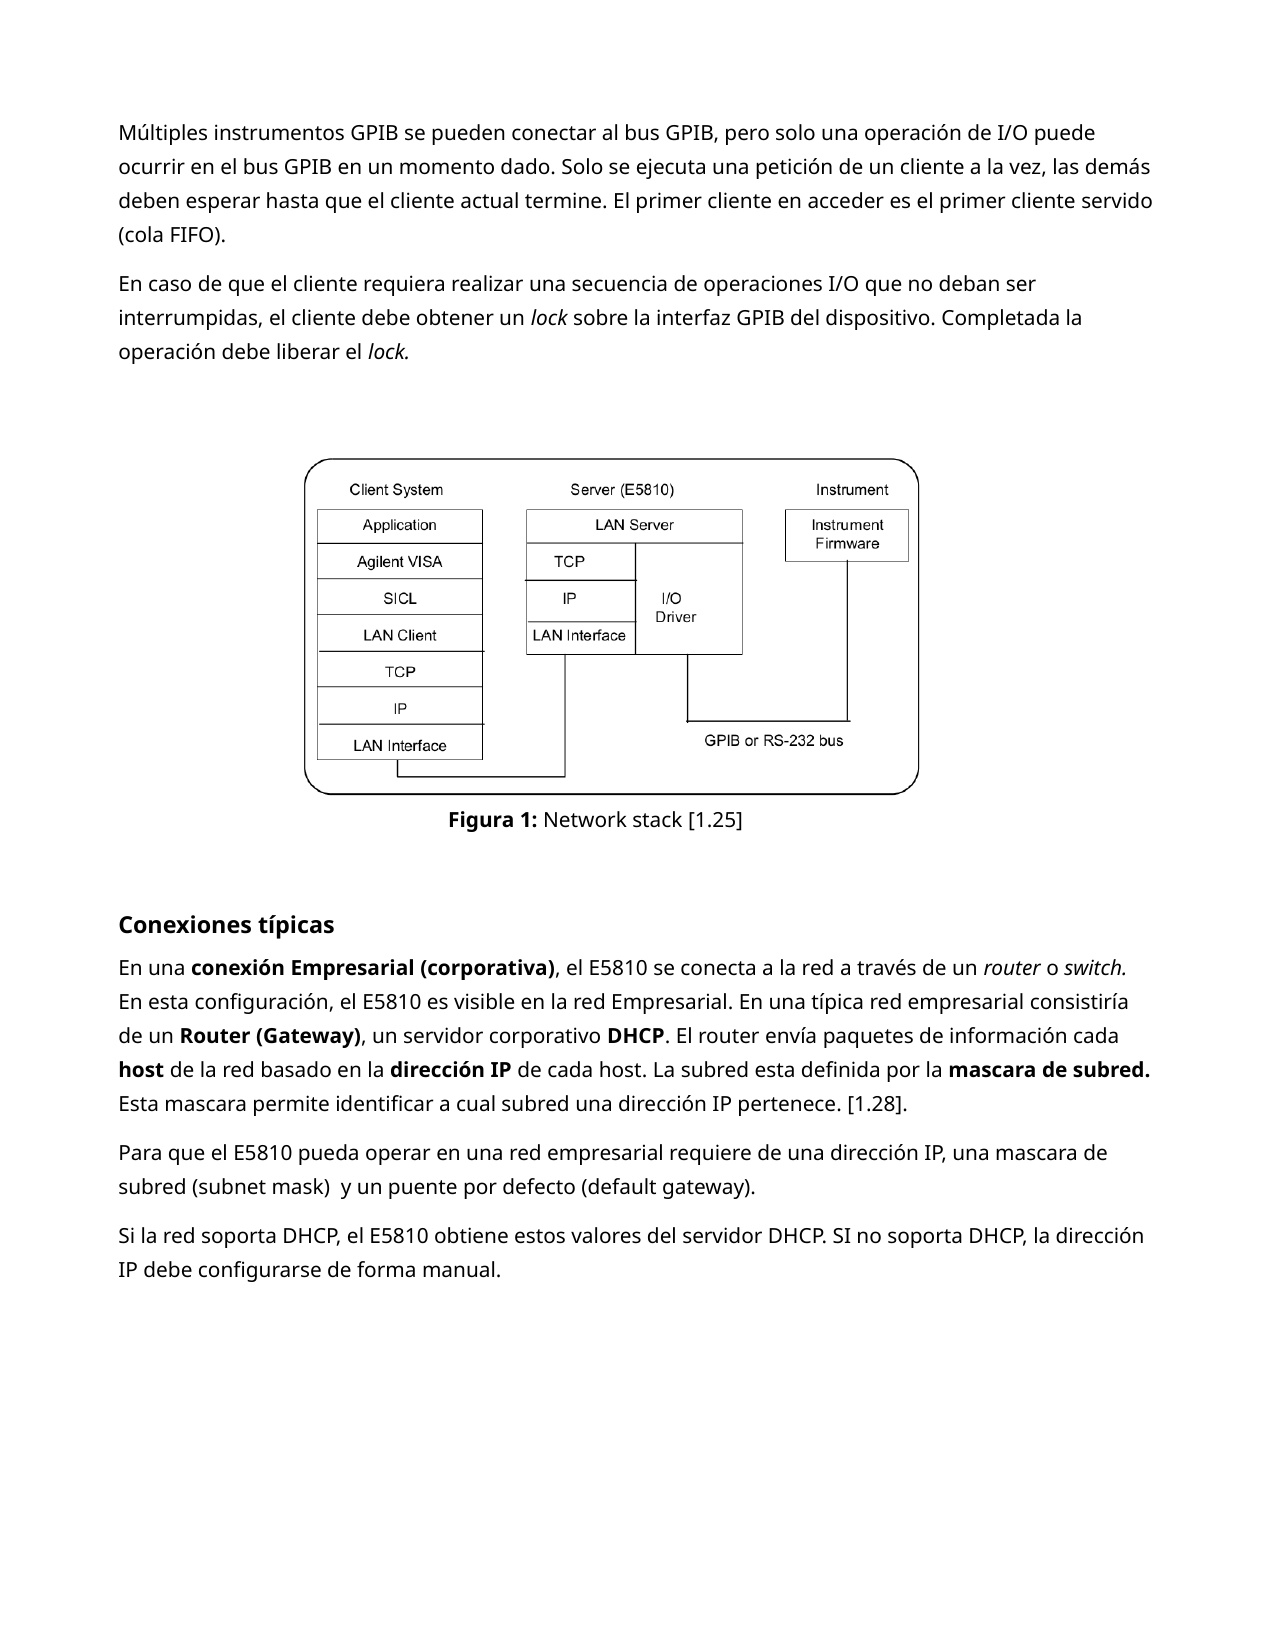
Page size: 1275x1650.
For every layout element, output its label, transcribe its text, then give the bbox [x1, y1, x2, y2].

text Múltiples instrumentos GPIB se pueden conectar al bus GPIB, pero solo una operación de I/O puede ocurrir en el bus GPIB en un momento dado. Solo se ejecuta una petición de un cliente a la vez, las demás deben esperar hasta que el cliente actual termine. El primer cliente en acceder es el primer cliente servido (cola FIFO). [118, 118, 1157, 249]
text Figura 1: Network stack [1.25] [256, 806, 935, 834]
subtitle Conexiones típicas [118, 909, 1157, 941]
text Para que el E5810 pueda operar en una red empresarial requiere de una dirección IP, una mascara de subred (subnet mask) y un puente por defecto (default gateway). [118, 1138, 1157, 1201]
text Si la red soporta DHCP, el E5810 obtiene estos valores del servidor DHCP. SI no soporta DHCP, la dirección IP debe configurarse de forma manual. [118, 1221, 1157, 1283]
text En caso de que el cliente requiera realizar una secuencia de operaciones I/O que no deban ser interrumpidas, el cliente debe obtener un lock sobre la interfaz GPIB del dispositivo. Completada la operación debe liberar el lock. [118, 269, 1157, 366]
text En una conexión Empresarial (corporativa), el E5810 se conecta a la red a través de un router o switch. En esta configuración, el E5810 es visible en la red Empresarial. En una típica red empresarial consistiría de un Router (Gateway), un servidor corporativo DHCP. El router envía paquetes de información cada host de la red basado en la dirección IP de cada host. La subred esta definida por la mascara de subred. Esta mascara permite identificar a cual subred una dirección IP pertenece. [1.28]. [118, 953, 1157, 1118]
picture [255, 446, 935, 806]
